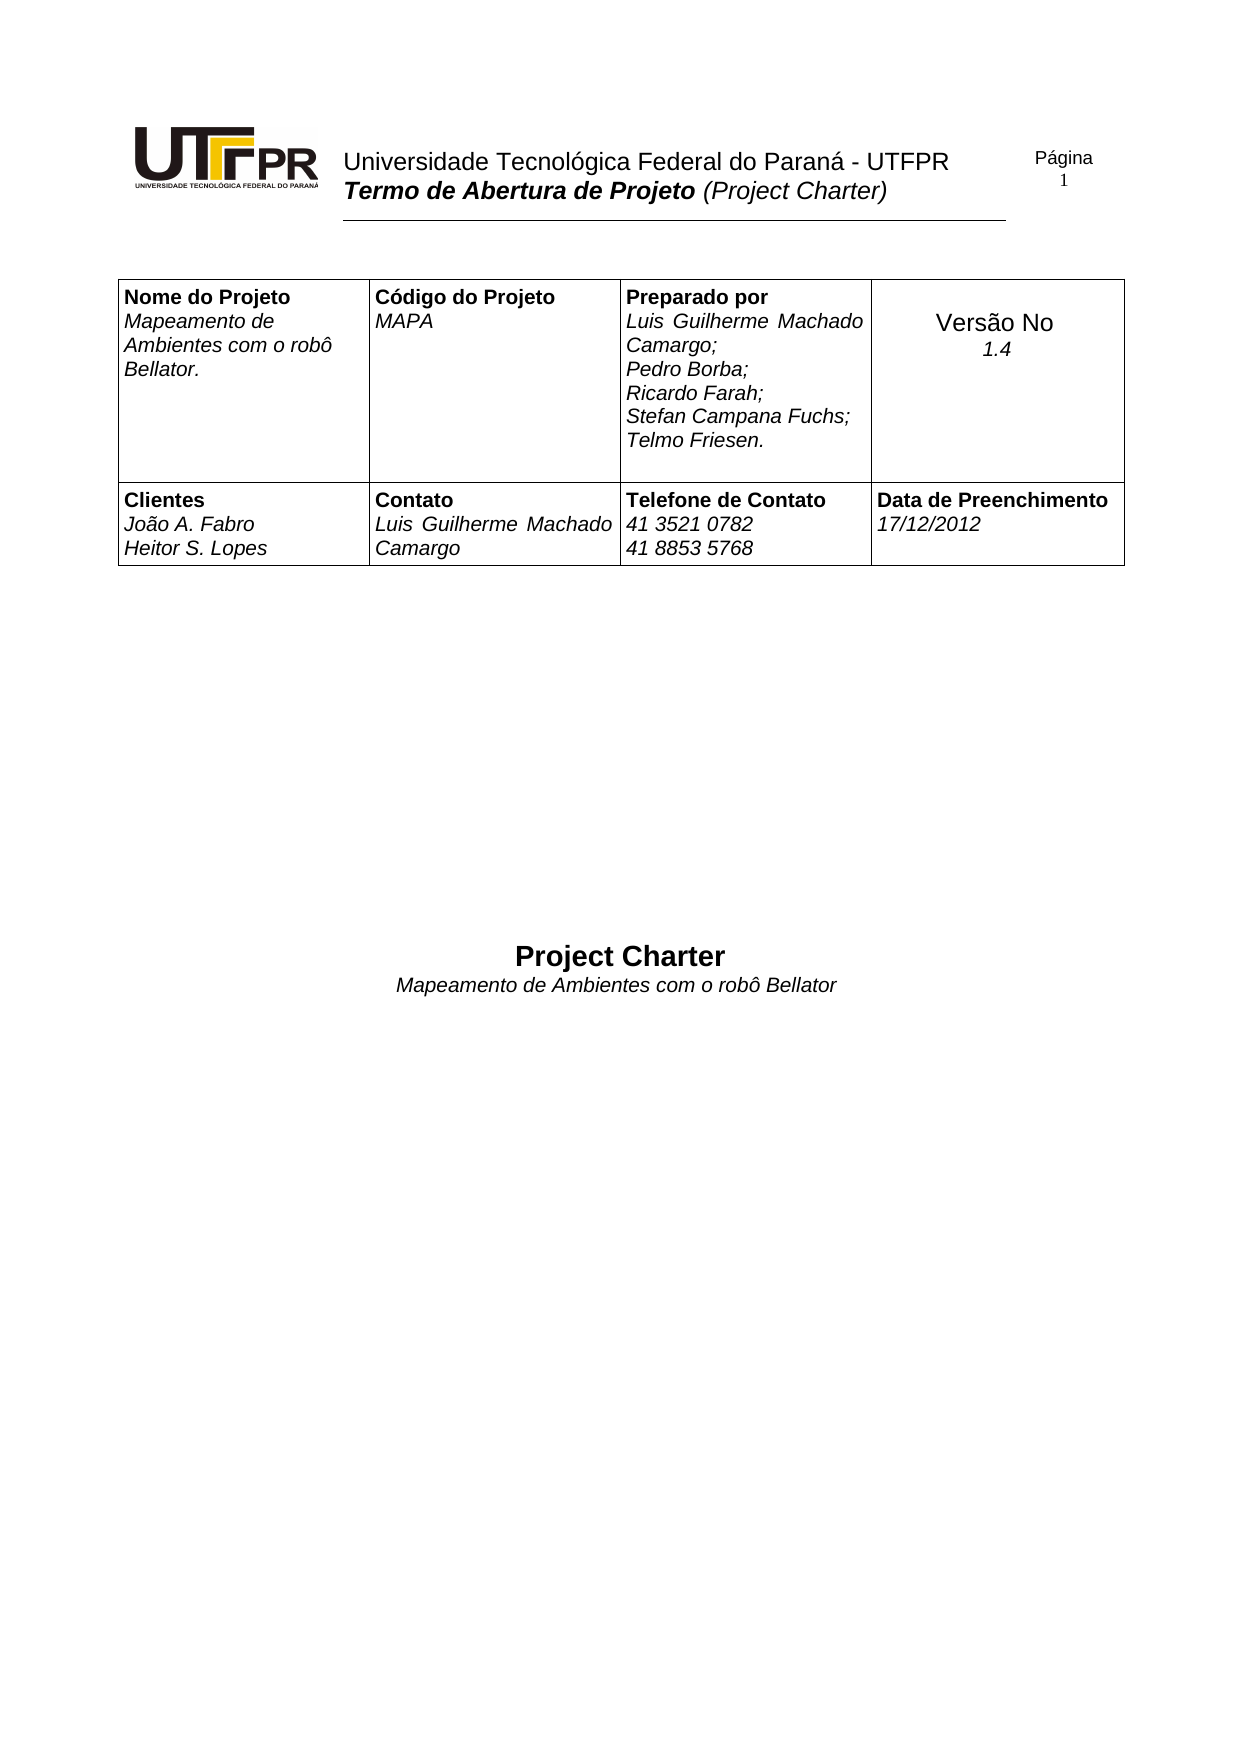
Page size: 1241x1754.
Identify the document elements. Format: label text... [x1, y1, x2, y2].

table_cell Telefone de Contato 41 3521 0782 41 8853 5768 [621, 483, 871, 565]
table_cell Contato Luis Guilherme Machado Camargo [370, 483, 620, 565]
picture [134, 127, 318, 189]
table_header Preparado por Luis Guilherme Machado Camargo; Pedro Borba; Ricardo Farah; Stefan Campana Fuchs; Telmo Friesen. [621, 280, 871, 482]
table_header Código do Projeto MAPA [370, 280, 620, 482]
text Mapeamento de Ambientes com o robô Bellator [118, 973, 1122, 997]
table_header Nome do Projeto Mapeamento de Ambientes com o robô Bellator. [119, 280, 369, 482]
table_cell Clientes João A. Fabro Heitor S. Lopes [119, 483, 369, 565]
text Project Charter [118, 939, 1122, 973]
table_cell Data de Preenchimento 17/12/2012 [872, 483, 1124, 565]
table_header Versão No 1.4 [872, 280, 1124, 482]
